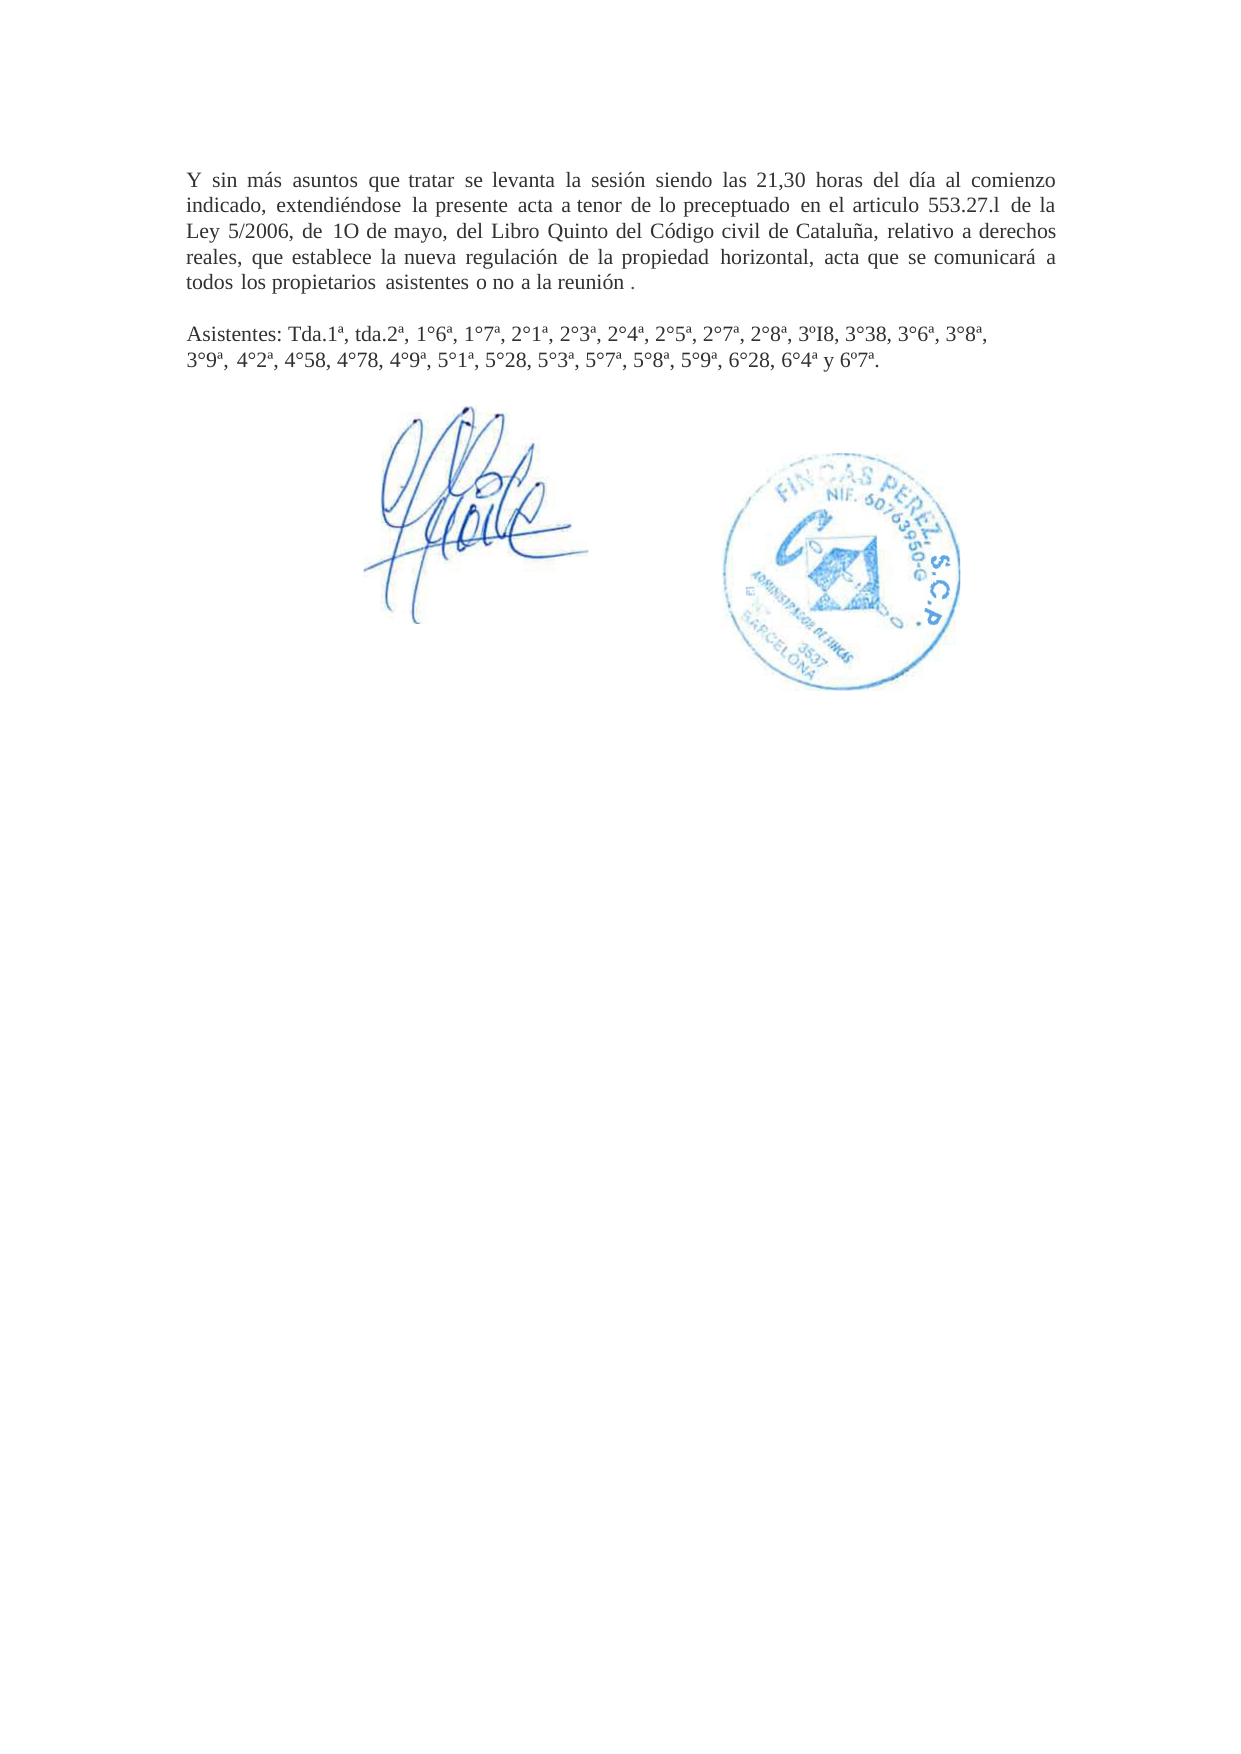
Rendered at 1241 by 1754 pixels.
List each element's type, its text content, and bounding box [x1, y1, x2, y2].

text Asistentes: Tda.1ª, tda.2ª, 1°6ª, 1°7ª, 2°1ª, 2°3ª, 2°4ª, 2°5ª, 2°7ª, 2°8ª, 3ºI8, 3°38, 3°6ª, 3°8ª, 3°9ª, 4°2ª, 4°58, 4°78, 4°9ª, 5°1ª, 5°28, 5°3ª, 5°7ª, 5°8ª, 5°9ª, 6°28, 6°4ª y 6º7ª. [186, 321, 1026, 373]
picture [363, 406, 589, 624]
picture [721, 453, 961, 691]
subtitle Y sin más asuntos que tratar se levanta la sesión siendo las 21,30 horas del día al comienzo indicado, extendiéndose la presente acta a tenor de lo preceptuado en el articulo 553.27.l de la Ley 5/2006, de 1O de mayo, del Libro Quinto del Código civil de Cataluña, relativo a derechos reales, que establece la nueva regulación de la propiedad horizontal, acta que se comunicará a todos los propietarios asistentes o no a la reunión . [186, 167, 1056, 294]
